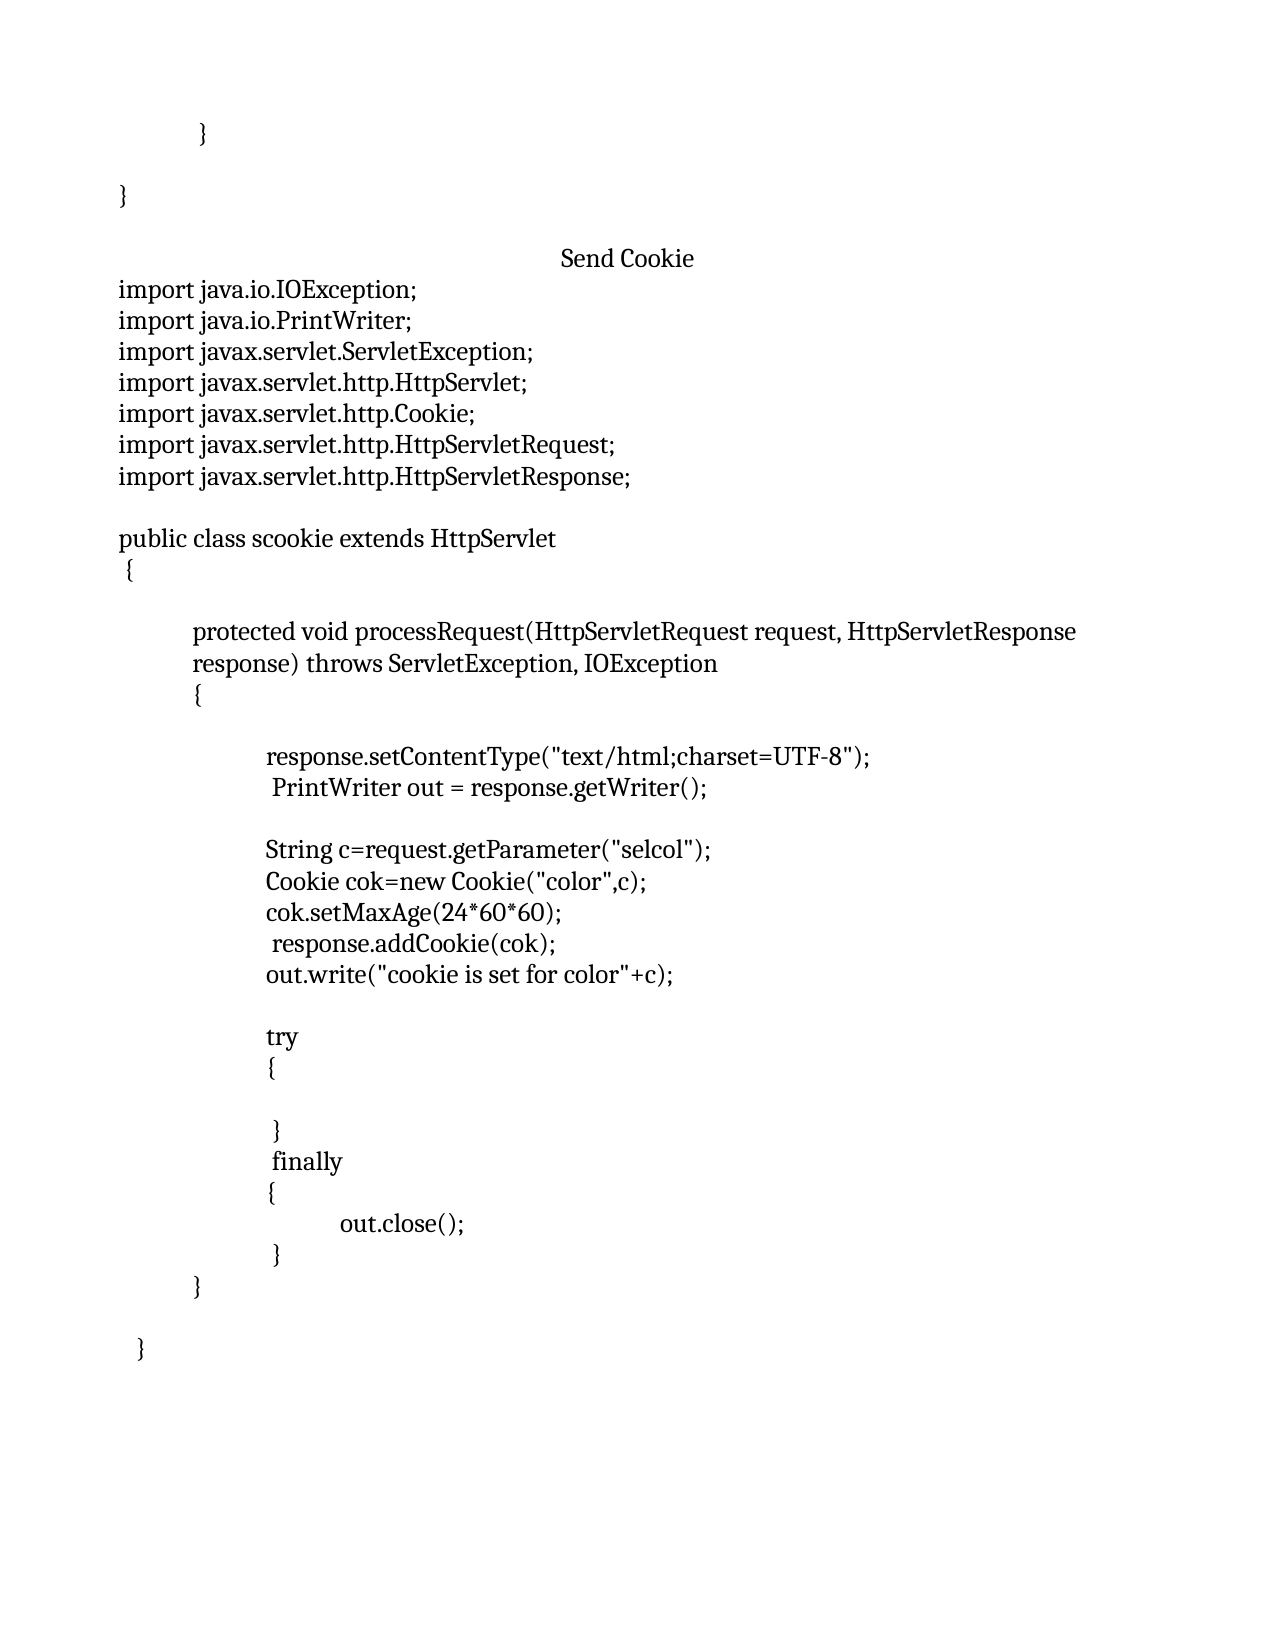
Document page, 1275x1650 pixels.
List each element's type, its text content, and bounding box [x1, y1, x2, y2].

text PrintWriter out = response.getWriter(); [118, 772, 1157, 803]
text String c=request.getParameter("selcol"); [118, 834, 1157, 866]
text public class scookie extends HttpServlet [118, 523, 1157, 554]
text import java.io.IOException; [118, 274, 1157, 305]
text protected void processRequest(HttpServletRequest request, HttpServletResponse response) throws ServletException, IOException [118, 616, 1157, 679]
text { [118, 679, 1157, 710]
text } [118, 1115, 1157, 1146]
text out.write("cookie is set for color"+c); [118, 959, 1157, 990]
text Send Cookie [118, 243, 1157, 274]
text } [118, 1239, 1157, 1271]
text finally [118, 1146, 1157, 1177]
text out.close(); [118, 1208, 1157, 1239]
text import javax.servlet.http.HttpServlet; [118, 367, 1157, 398]
text try [118, 1021, 1157, 1052]
text import javax.servlet.ServletException; [118, 336, 1157, 367]
text cok.setMaxAge(24*60*60); [118, 897, 1157, 928]
text { [118, 1177, 1157, 1208]
text { [118, 1052, 1157, 1084]
text } } [118, 118, 1157, 243]
text import javax.servlet.http.Cookie; [118, 398, 1157, 429]
text import javax.servlet.http.HttpServletResponse; [118, 461, 1157, 492]
text } [118, 1271, 1157, 1302]
text Cookie cok=new Cookie("color",c); [118, 866, 1157, 897]
text { [118, 554, 1157, 585]
text response.setContentType("text/html;charset=UTF-8"); [118, 741, 1157, 772]
text import java.io.PrintWriter; [118, 305, 1157, 336]
text response.addCookie(cok); [118, 928, 1157, 959]
text import javax.servlet.http.HttpServletRequest; [118, 429, 1157, 461]
text } [118, 1333, 1157, 1364]
